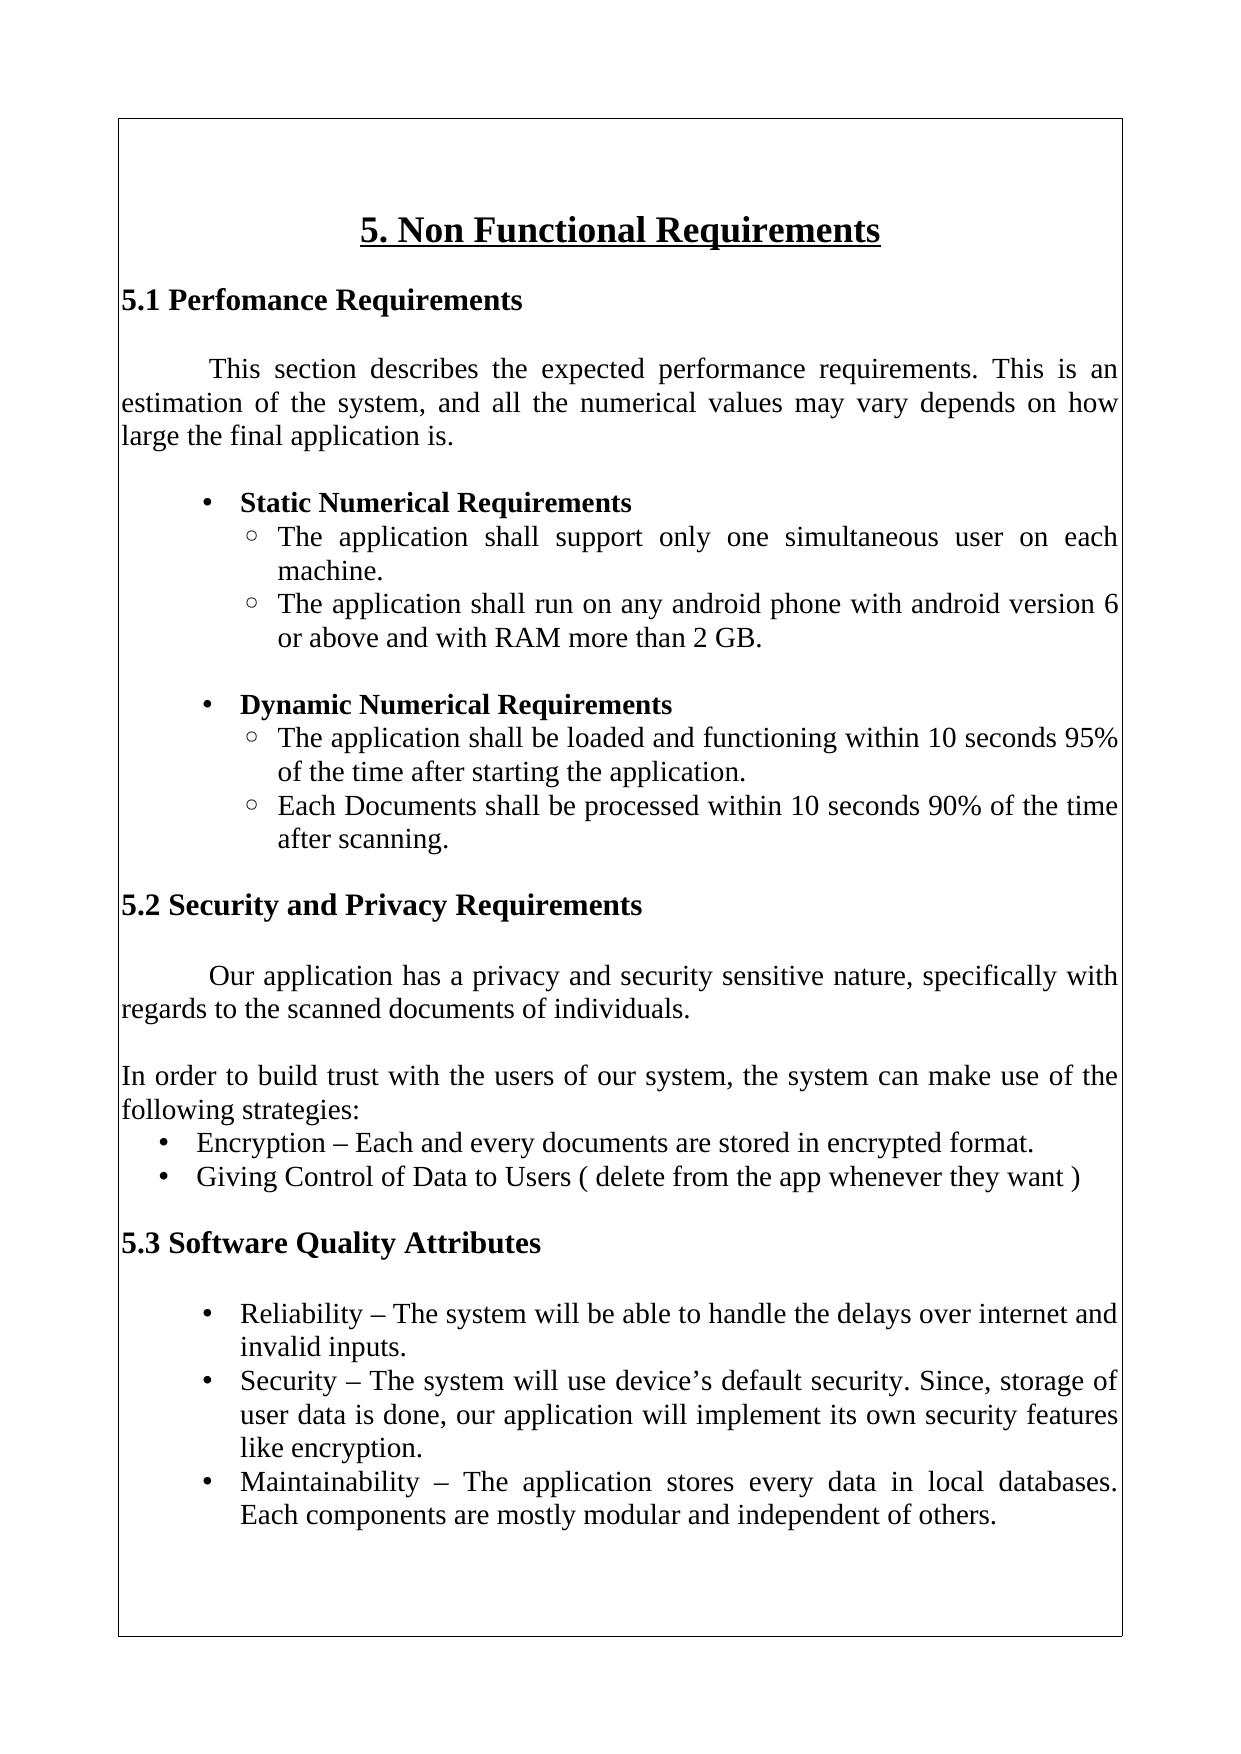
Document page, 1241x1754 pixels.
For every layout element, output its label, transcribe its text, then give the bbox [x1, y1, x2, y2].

list Encryption – Each and every documents are stored in encrypted format. [159, 1126, 1119, 1159]
list Static Numerical Requirements [202, 485, 1119, 519]
list The application shall run on any android phone with android version 6 or above and with RAM more than 2 GB. [240, 586, 1119, 653]
text 5.2 Security and Privacy Requirements [121, 886, 1119, 922]
list Each Documents shall be processed within 10 seconds 90% of the time after scanning. [240, 788, 1119, 855]
list Security – The system will use device’s default security. Since, storage of user data is done, our application will implement its own security features like encryption. [202, 1363, 1119, 1464]
text 5.3 Software Quality Attributes [121, 1224, 1119, 1260]
text This section describes the expected performance requirements. This is an estimation of the system, and all the numerical values may vary depends on how large the final application is. [121, 351, 1119, 452]
list The application shall be loaded and functioning within 10 seconds 95% of the time after starting the application. [240, 721, 1119, 788]
list Reliability – The system will be able to handle the delays over internet and invalid inputs. [202, 1296, 1119, 1363]
text Our application has a privacy and security sensitive nature, specifically with regards to the scanned documents of individuals. [121, 958, 1119, 1025]
text 5. Non Functional Requirements [121, 207, 1119, 251]
list The application shall support only one simultaneous user on each machine. [240, 519, 1119, 586]
list Maintainability – The application stores every data in local databases. Each components are mostly modular and independent of others. [202, 1464, 1119, 1531]
text 5.1 Perfomance Requirements [121, 282, 1119, 318]
list Giving Control of Data to Users ( delete from the app whenever they want ) [159, 1159, 1119, 1193]
text In order to build trust with the users of our system, the system can make use of the following strategies: [121, 1058, 1119, 1126]
list Dynamic Numerical Requirements [202, 687, 1119, 721]
